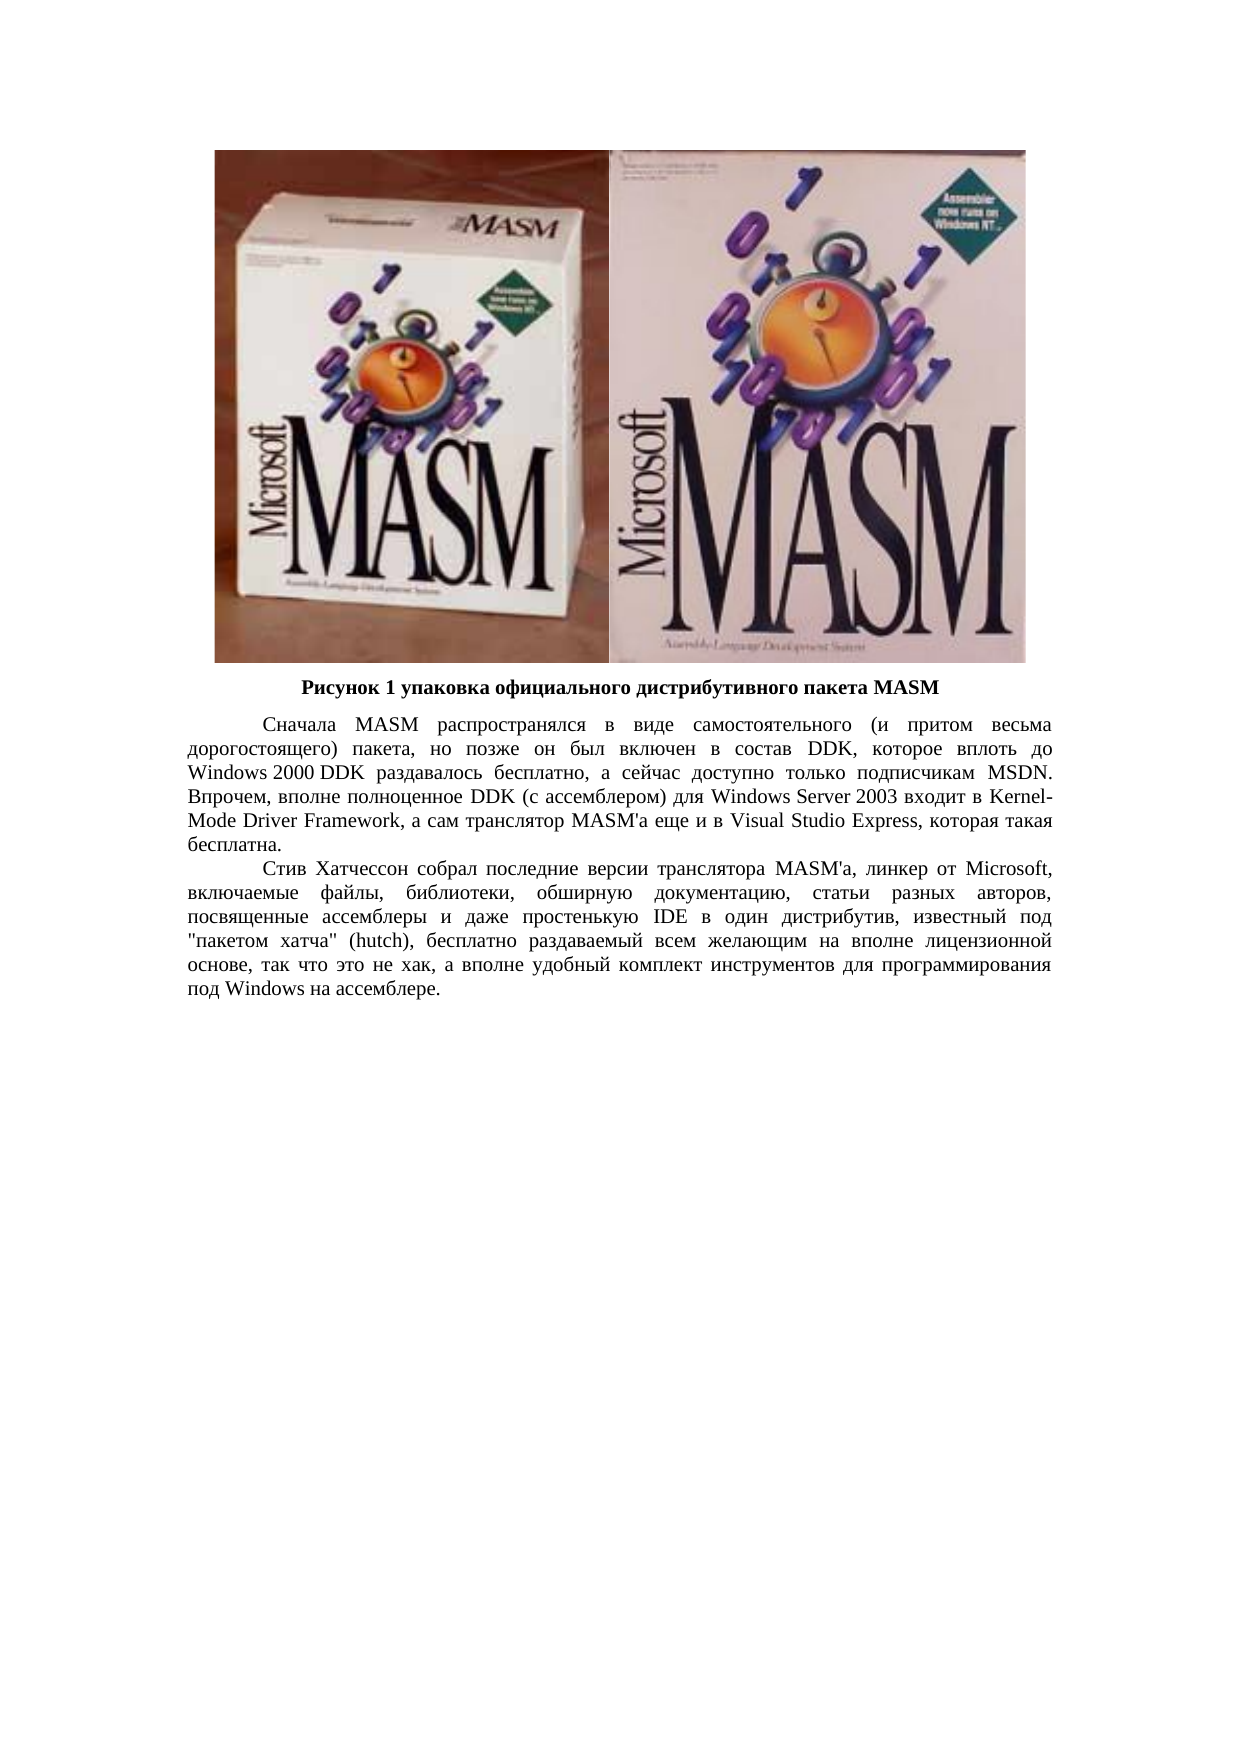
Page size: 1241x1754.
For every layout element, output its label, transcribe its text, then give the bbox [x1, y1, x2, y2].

text Стив Хатчессон собрал последние версии транслятора MASM'а, линкер от Microsoft, включаемые файлы, библиотеки, обширную документацию, статьи разных авторов, посвященные ассемблеры и даже простенькую IDE в один дистрибутив, известный под "пакетом хатча" (hutch), бесплатно раздаваемый всем желающим на вполне лицензионной основе, так что это не хак, а вполне удобный комплект инструментов для программирования под Windows на ассемблере. [187, 856, 1053, 1000]
text Сначала MASM распространялся в виде самостоятельного (и притом весьма дорогостоящего) пакета, но позже он был включен в состав DDK, которое вплоть до Windows 2000 DDK раздавалось бесплатно, а сейчас доступно только подписчикам MSDN. Впрочем, вполне полноценное DDK (с ассемблером) для Windows Server 2003 входит в Kernel-Mode Driver Framework, а сам транслятор MASM'а еще и в Visual Studio Express, которая такая бесплатна. [187, 712, 1053, 856]
text Рисунок 1 упаковка официального дистрибутивного пакета MASM [187, 675, 1053, 699]
picture [214, 150, 1026, 663]
